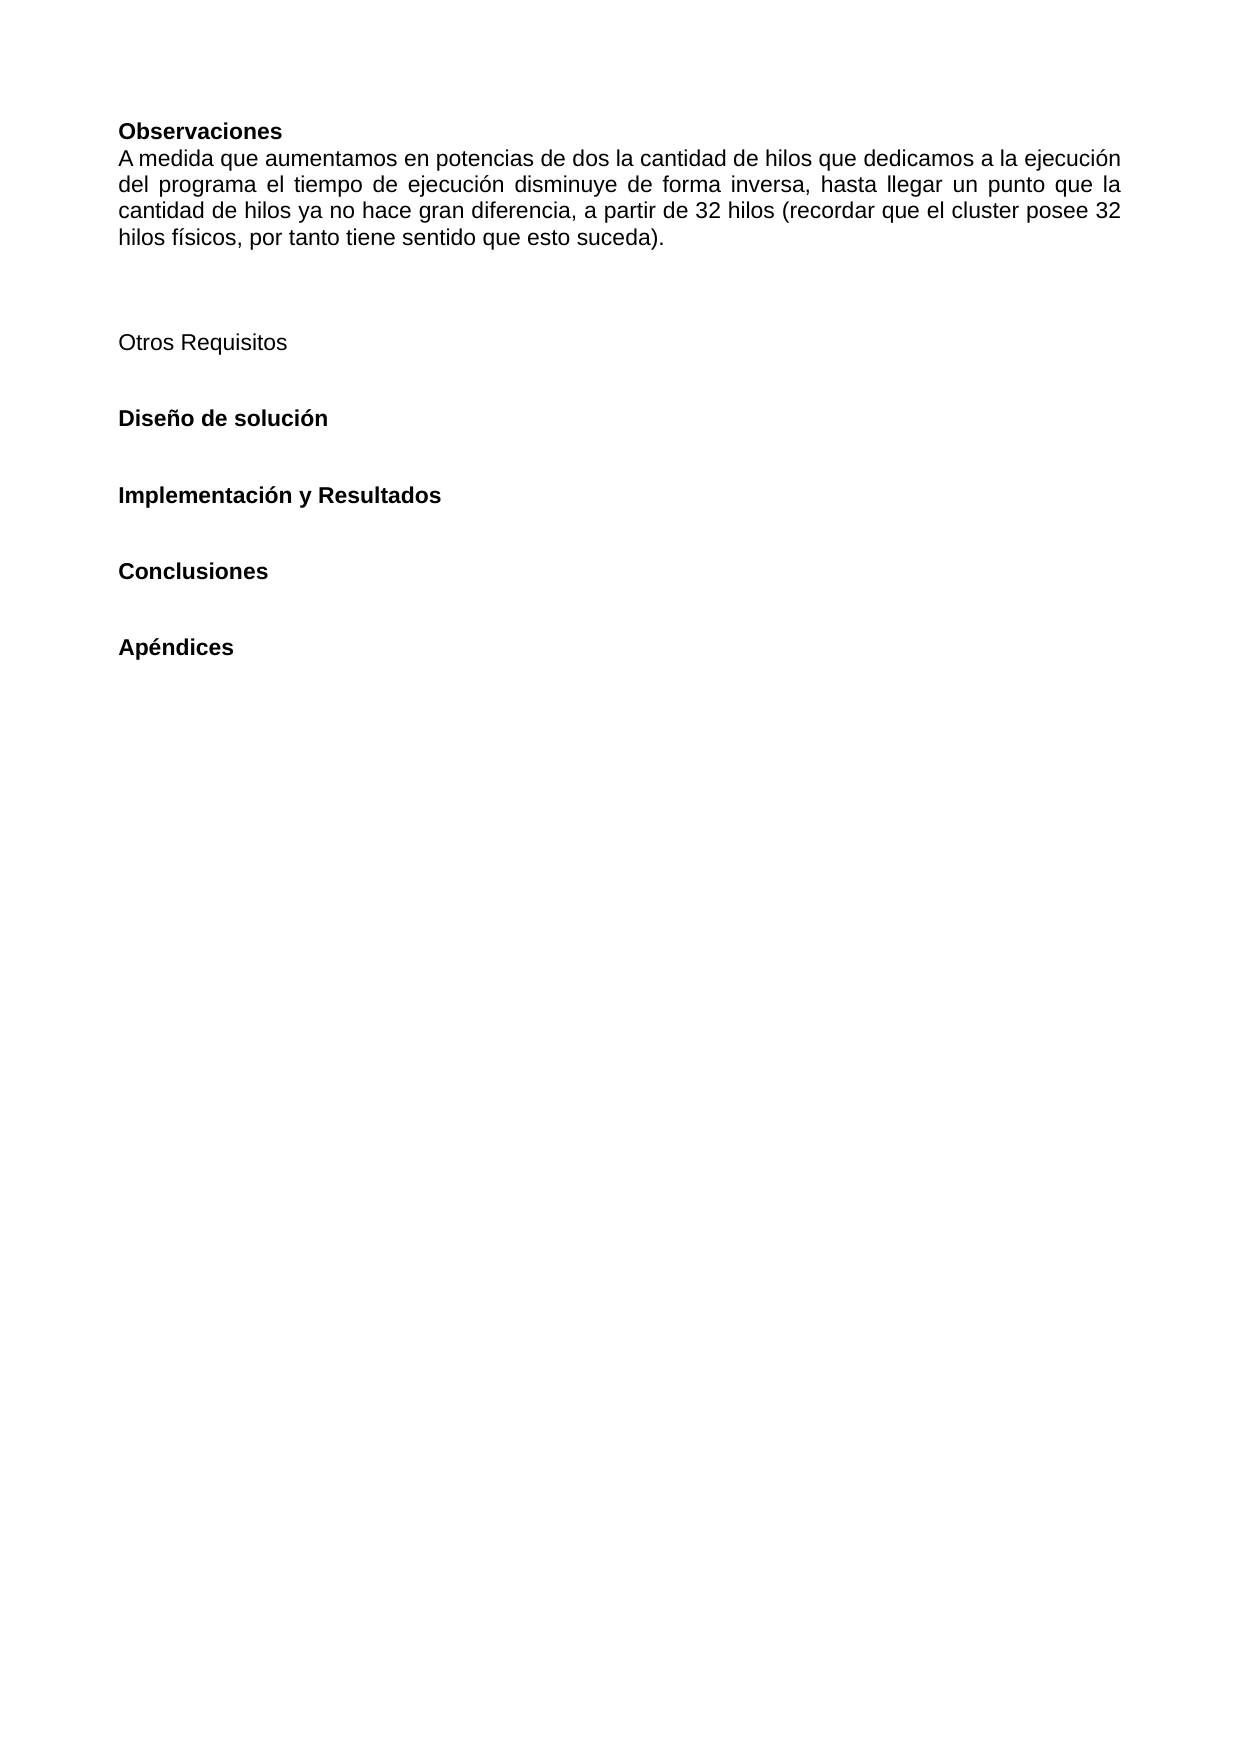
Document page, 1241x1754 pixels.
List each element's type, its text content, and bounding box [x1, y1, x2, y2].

text Otros Requisitos [118, 329, 1122, 355]
text Observaciones [118, 118, 1122, 144]
text A medida que aumentamos en potencias de dos la cantidad de hilos que dedicamos a la ejecución del programa el tiempo de ejecución disminuye de forma inversa, hasta llegar un punto que la cantidad de hilos ya no hace gran diferencia, a partir de 32 hilos (recordar que el cluster posee 32 hilos físicos, por tanto tiene sentido que esto suceda). [118, 144, 1122, 250]
subtitle Implementación y Resultados [118, 482, 1122, 508]
subtitle Conclusiones [118, 558, 1122, 584]
subtitle Apéndices [118, 634, 1122, 661]
subtitle Diseño de solución [118, 405, 1122, 432]
